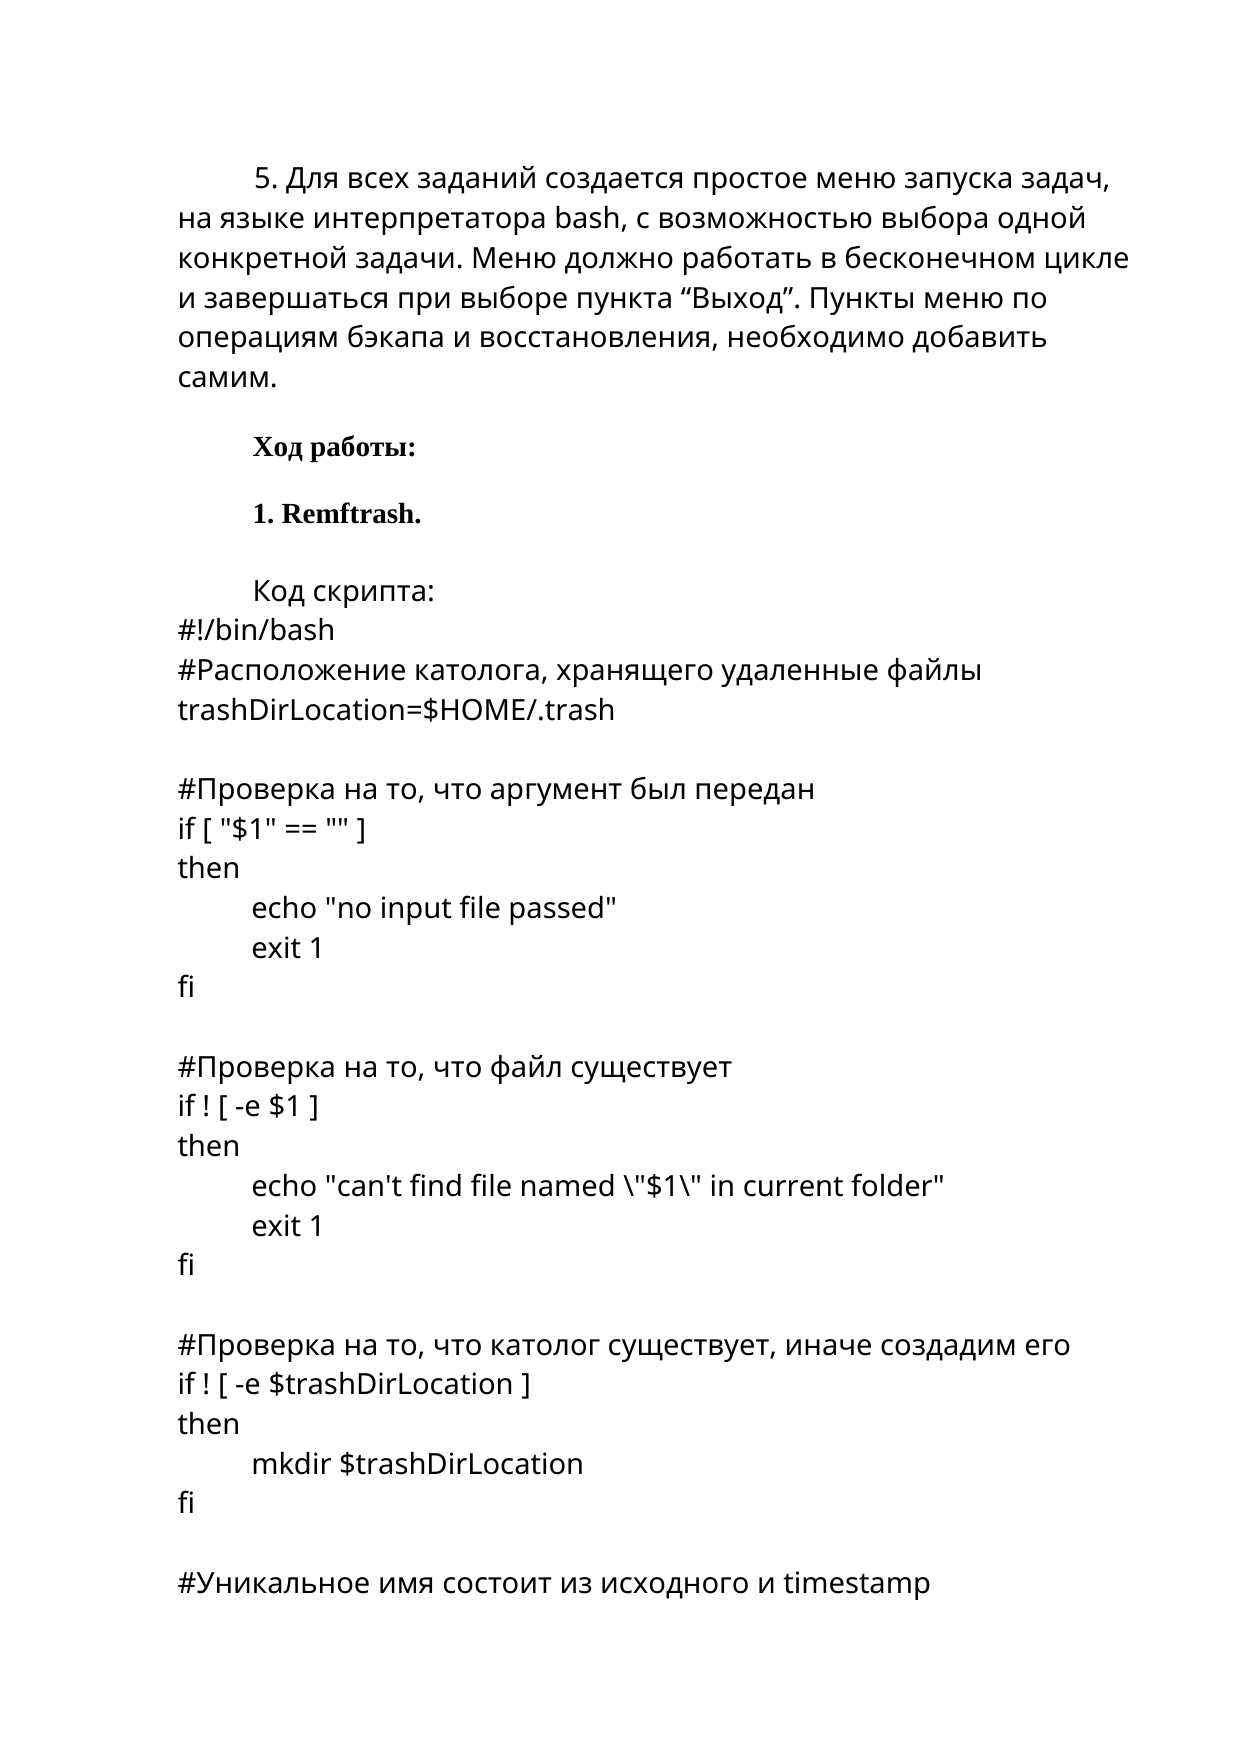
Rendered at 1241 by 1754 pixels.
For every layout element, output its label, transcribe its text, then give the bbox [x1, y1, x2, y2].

text fi [177, 967, 1152, 1006]
text fi [177, 1483, 1152, 1522]
text #Проверка на то, что файл существует [177, 1046, 1152, 1086]
text #!/bin/bash [177, 609, 1152, 649]
text #Проверка на то, что католог существует, иначе создадим его [177, 1324, 1152, 1363]
text #Уникальное имя состоит из исходного и timestamp [177, 1562, 1152, 1602]
text #Расположение католога, хранящего удаленные файлы [177, 649, 1152, 689]
text exit 1 [177, 1205, 1152, 1244]
text echo "can't find file named \"$1\" in current folder" [177, 1165, 1152, 1205]
text then [177, 848, 1152, 887]
text then [177, 1403, 1152, 1443]
text echo "no input file passed" [177, 887, 1152, 927]
text Ход работы: [177, 429, 1152, 463]
text fi [177, 1244, 1152, 1284]
text exit 1 [177, 927, 1152, 967]
text if [ "$1" == "" ] [177, 808, 1152, 848]
text mkdir $trashDirLocation [177, 1443, 1152, 1483]
text 1. Remftrash. [177, 497, 1152, 530]
text Код скрипта: [177, 570, 1152, 609]
text then [177, 1125, 1152, 1165]
text if ! [ -e $1 ] [177, 1086, 1152, 1125]
text if ! [ -e $trashDirLocation ] [177, 1363, 1152, 1403]
text #Проверка на то, что аргумент был передан [177, 768, 1152, 808]
text trashDirLocation=$HOME/.trash [177, 689, 1152, 728]
text 5. Для всех заданий создается простое меню запуска задач, на языке интерпретатора bash, с возможностью выбора одной конкретной задачи. Меню должно работать в бесконечном цикле и завершаться при выборе пункта “Выход”. Пункты меню по операциям бэкапа и восстановления, необходимо добавить самим. [177, 158, 1152, 396]
